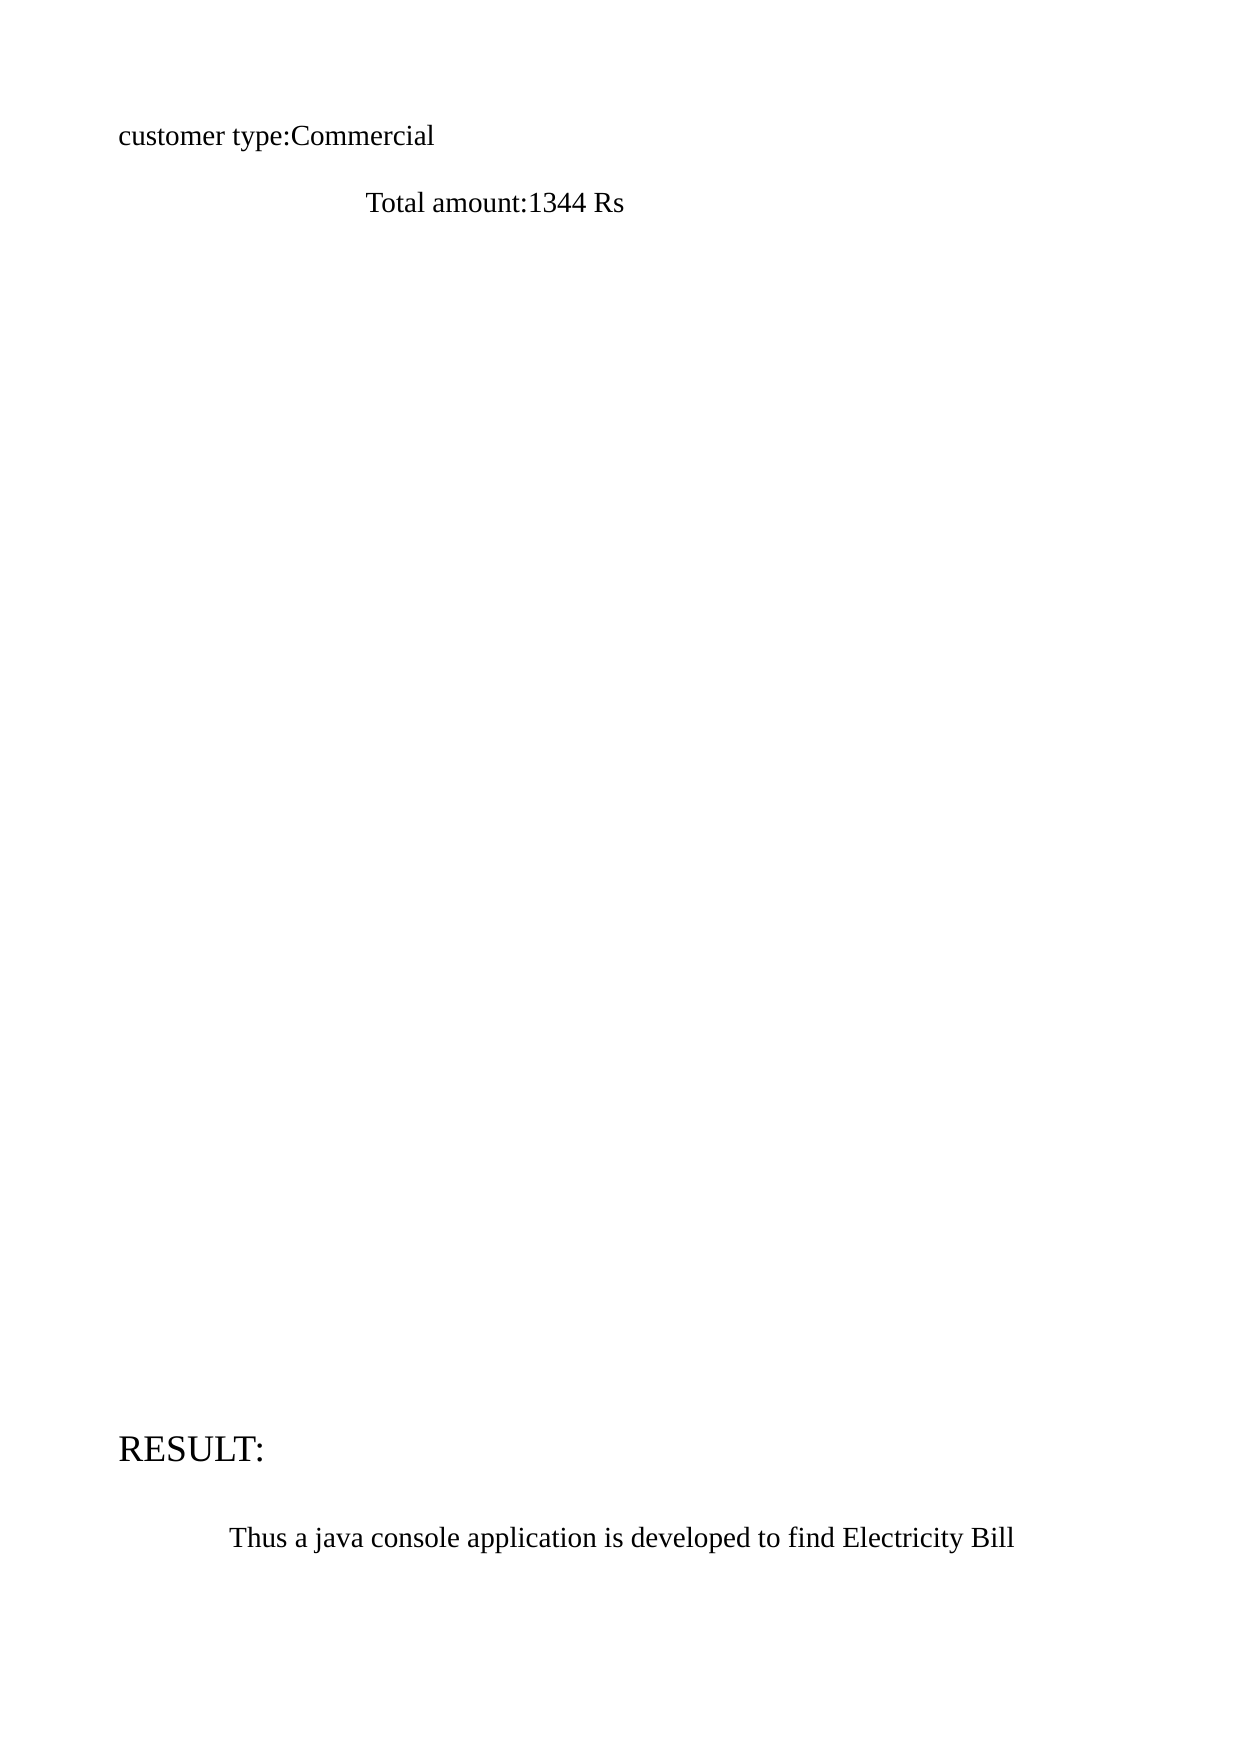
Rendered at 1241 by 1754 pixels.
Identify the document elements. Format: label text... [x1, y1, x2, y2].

text Total amount:1344 Rs [118, 185, 1122, 219]
text customer type:Commercial [118, 118, 1122, 152]
text RESULT: [118, 1426, 1122, 1469]
text Thus a java console application is developed to find Electricity Bill [118, 1512, 1122, 1556]
